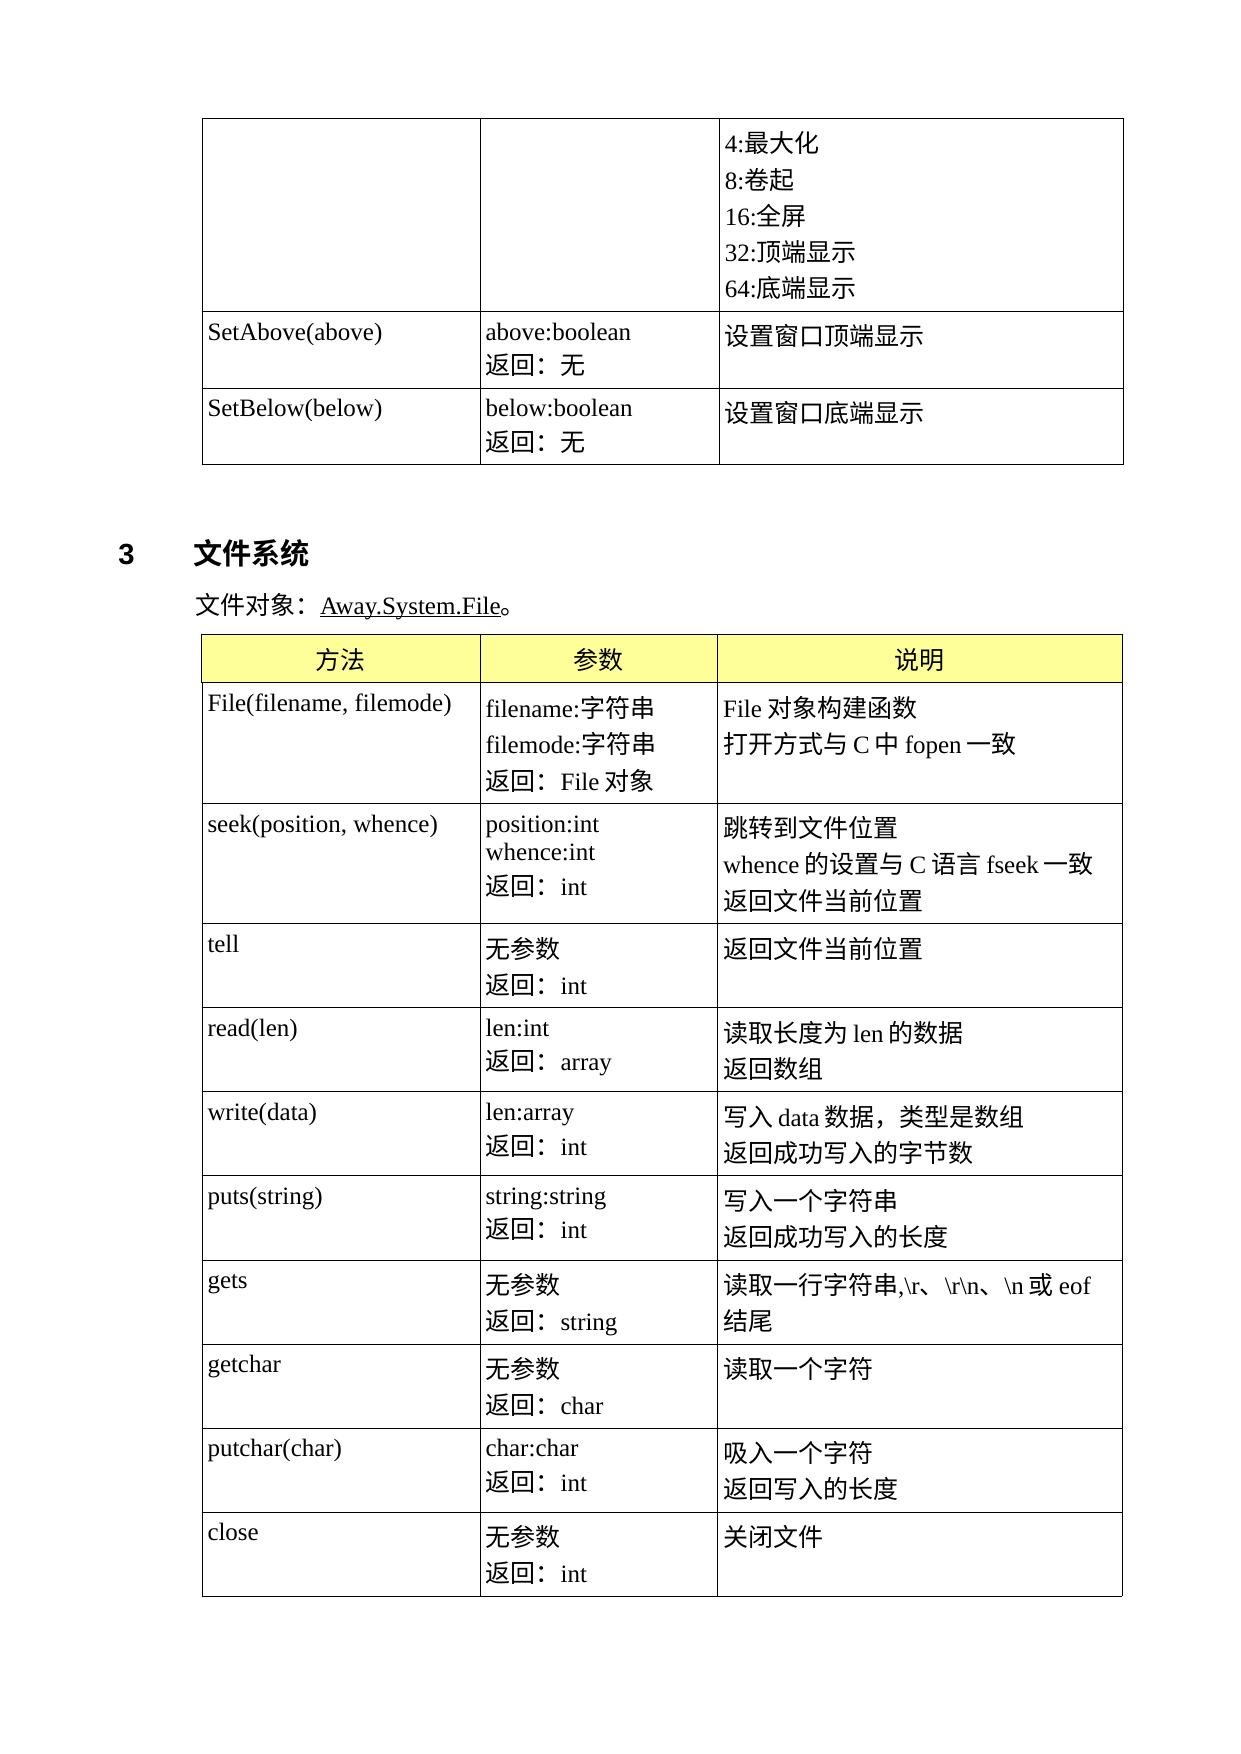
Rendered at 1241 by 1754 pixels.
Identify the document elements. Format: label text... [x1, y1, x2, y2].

table_header 方法 [202, 635, 480, 682]
table_cell File对象构建函数 打开方式与C中fopen一致 [718, 683, 1122, 803]
table_cell tell [203, 924, 480, 1007]
table_cell SetBelow(below) [203, 389, 480, 464]
table_cell puts(string) [203, 1176, 480, 1259]
table_cell 读取一行字符串,\r、\r\n、\n或eof结尾 [718, 1261, 1122, 1343]
table_cell [203, 119, 480, 311]
table_header 说明 [718, 635, 1122, 682]
table_cell seek(position, whence) [203, 804, 480, 923]
table_cell SetAbove(above) [203, 312, 480, 387]
table_cell 读取一个字符 [718, 1345, 1122, 1428]
table_cell 无参数 返回：int [481, 1513, 717, 1596]
table_cell 设置窗口底端显示 [720, 389, 1123, 464]
table_cell [481, 119, 719, 311]
table_cell char:char 返回：int [481, 1429, 717, 1512]
text 文件对象：Away.System.File。 [195, 585, 1122, 621]
table_cell putchar(char) [203, 1429, 480, 1512]
table_cell read(len) [203, 1008, 480, 1091]
table_cell len:array 返回：int [481, 1092, 717, 1175]
table_cell 吸入一个字符 返回写入的长度 [718, 1429, 1122, 1512]
table_cell 无参数 返回：char [481, 1345, 717, 1428]
table_cell 写入data数据，类型是数组 返回成功写入的字节数 [718, 1092, 1122, 1175]
table_cell filename:字符串 filemode:字符串 返回：File对象 [481, 683, 717, 803]
table_cell 返回文件当前位置 [718, 924, 1122, 1007]
table_cell 无参数 返回：int [481, 924, 717, 1007]
table_cell File(filename, filemode) [203, 683, 480, 803]
table_cell 4:最大化 8:卷起 16:全屏 32:顶端显示 64:底端显示 [720, 119, 1123, 311]
table_cell getchar [203, 1345, 480, 1428]
table_cell gets [203, 1261, 480, 1343]
table_cell 读取长度为len的数据 返回数组 [718, 1008, 1122, 1091]
table_cell string:string 返回：int [481, 1176, 717, 1259]
table_cell below:boolean 返回：无 [481, 389, 719, 464]
table_cell above:boolean 返回：无 [481, 312, 719, 387]
table_cell write(data) [203, 1092, 480, 1175]
table_cell 关闭文件 [718, 1513, 1122, 1596]
table_cell position:int whence:int 返回：int [481, 804, 717, 923]
subtitle 文件系统 [118, 530, 1122, 573]
table_cell close [203, 1513, 480, 1596]
table_cell len:int 返回：array [481, 1008, 717, 1091]
table_header 参数 [481, 635, 717, 682]
table_cell 设置窗口顶端显示 [720, 312, 1123, 387]
table_cell 跳转到文件位置 whence的设置与C语言fseek一致 返回文件当前位置 [718, 804, 1122, 923]
table_cell 无参数 返回：string [481, 1261, 717, 1343]
table_cell 写入一个字符串 返回成功写入的长度 [718, 1176, 1122, 1259]
